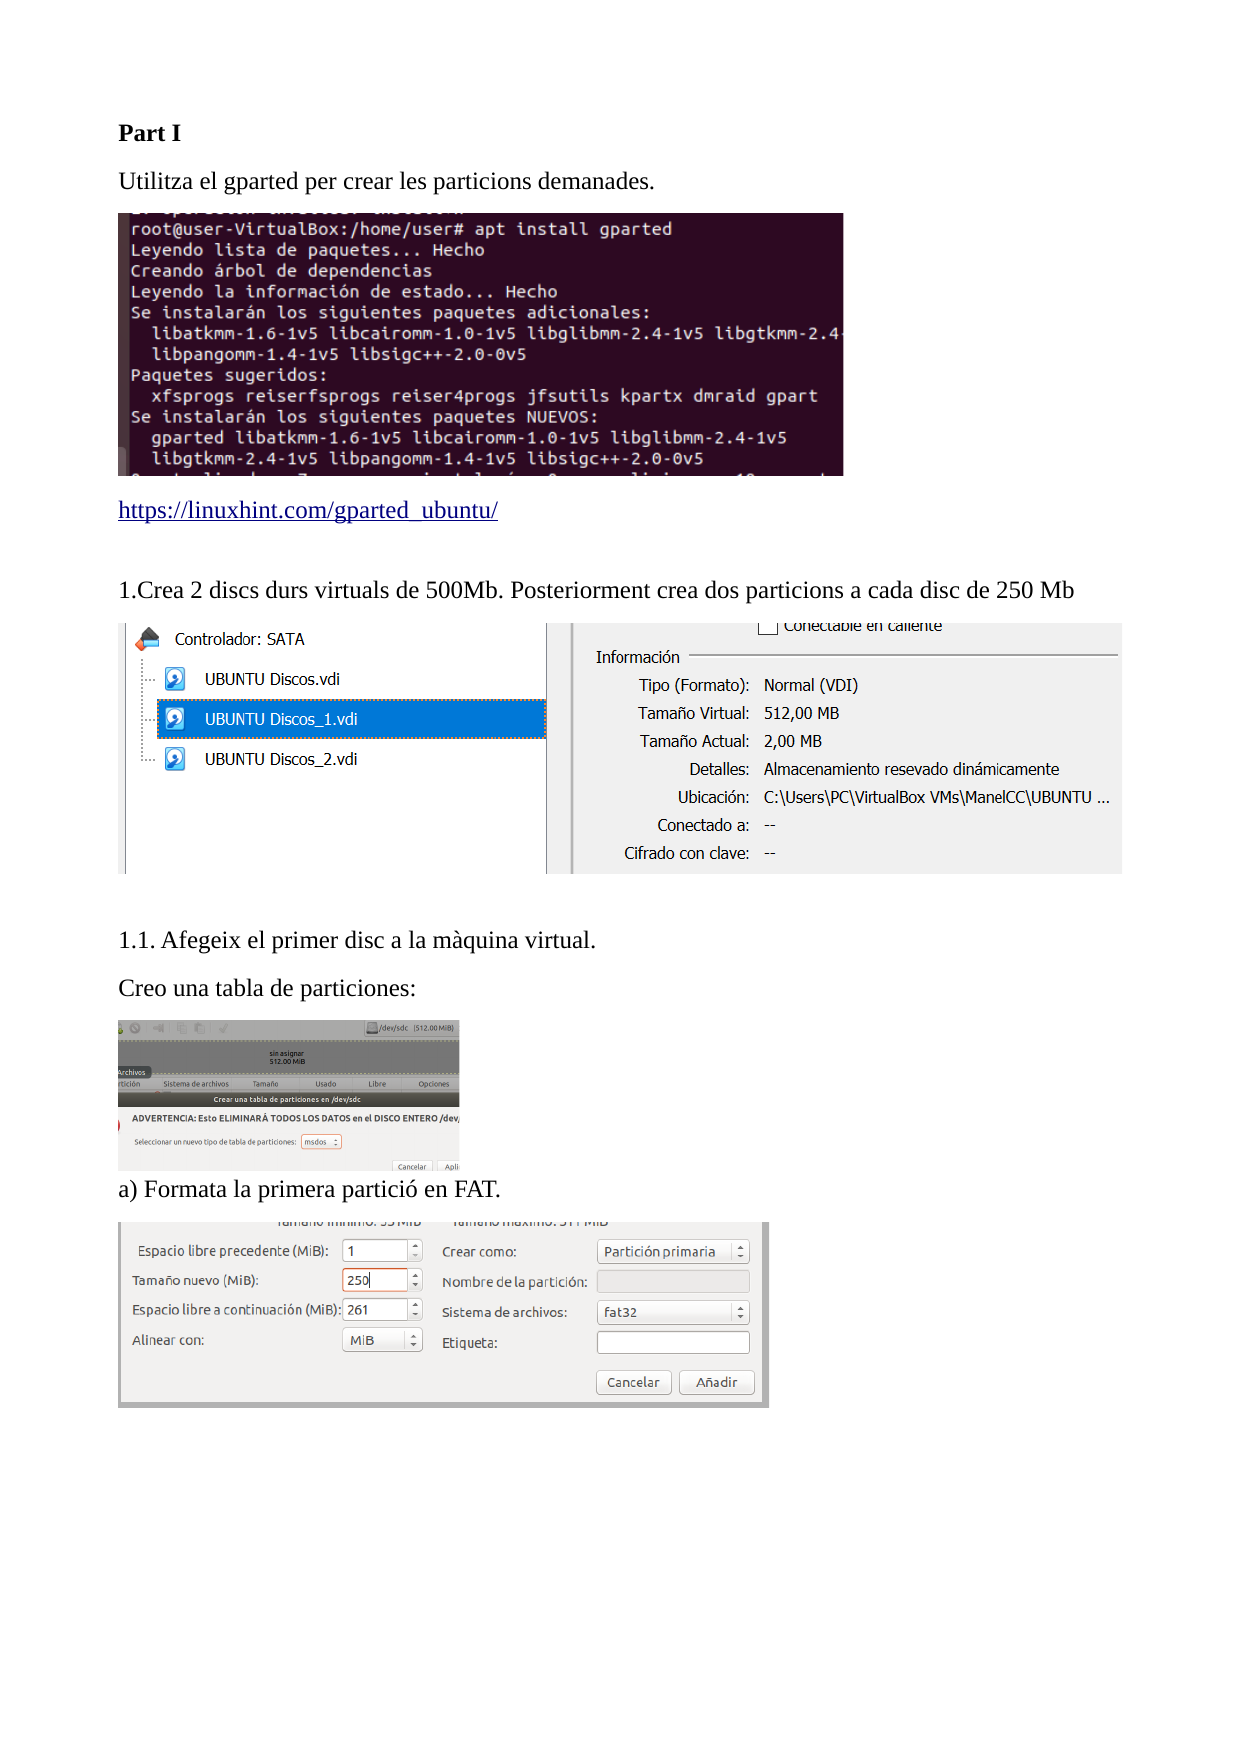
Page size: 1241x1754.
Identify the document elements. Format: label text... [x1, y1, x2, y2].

text 1.1. Afegeix el primer disc a la màquina virtual. [118, 893, 1122, 954]
text Part I [118, 118, 1122, 147]
text Creo una tabla de particiones: [118, 973, 1122, 1002]
text 1.Crea 2 discs durs virtuals de 500Mb. Posteriorment crea dos particions a cada disc de 250 Mb [118, 542, 1122, 604]
text a) Formata la primera partició en FAT. [118, 1021, 1122, 1203]
text https://linuxhint.com/gparted_ubuntu/ [118, 495, 1122, 523]
text Utilitza el gparted per crear les particions demanades. [118, 166, 1122, 194]
